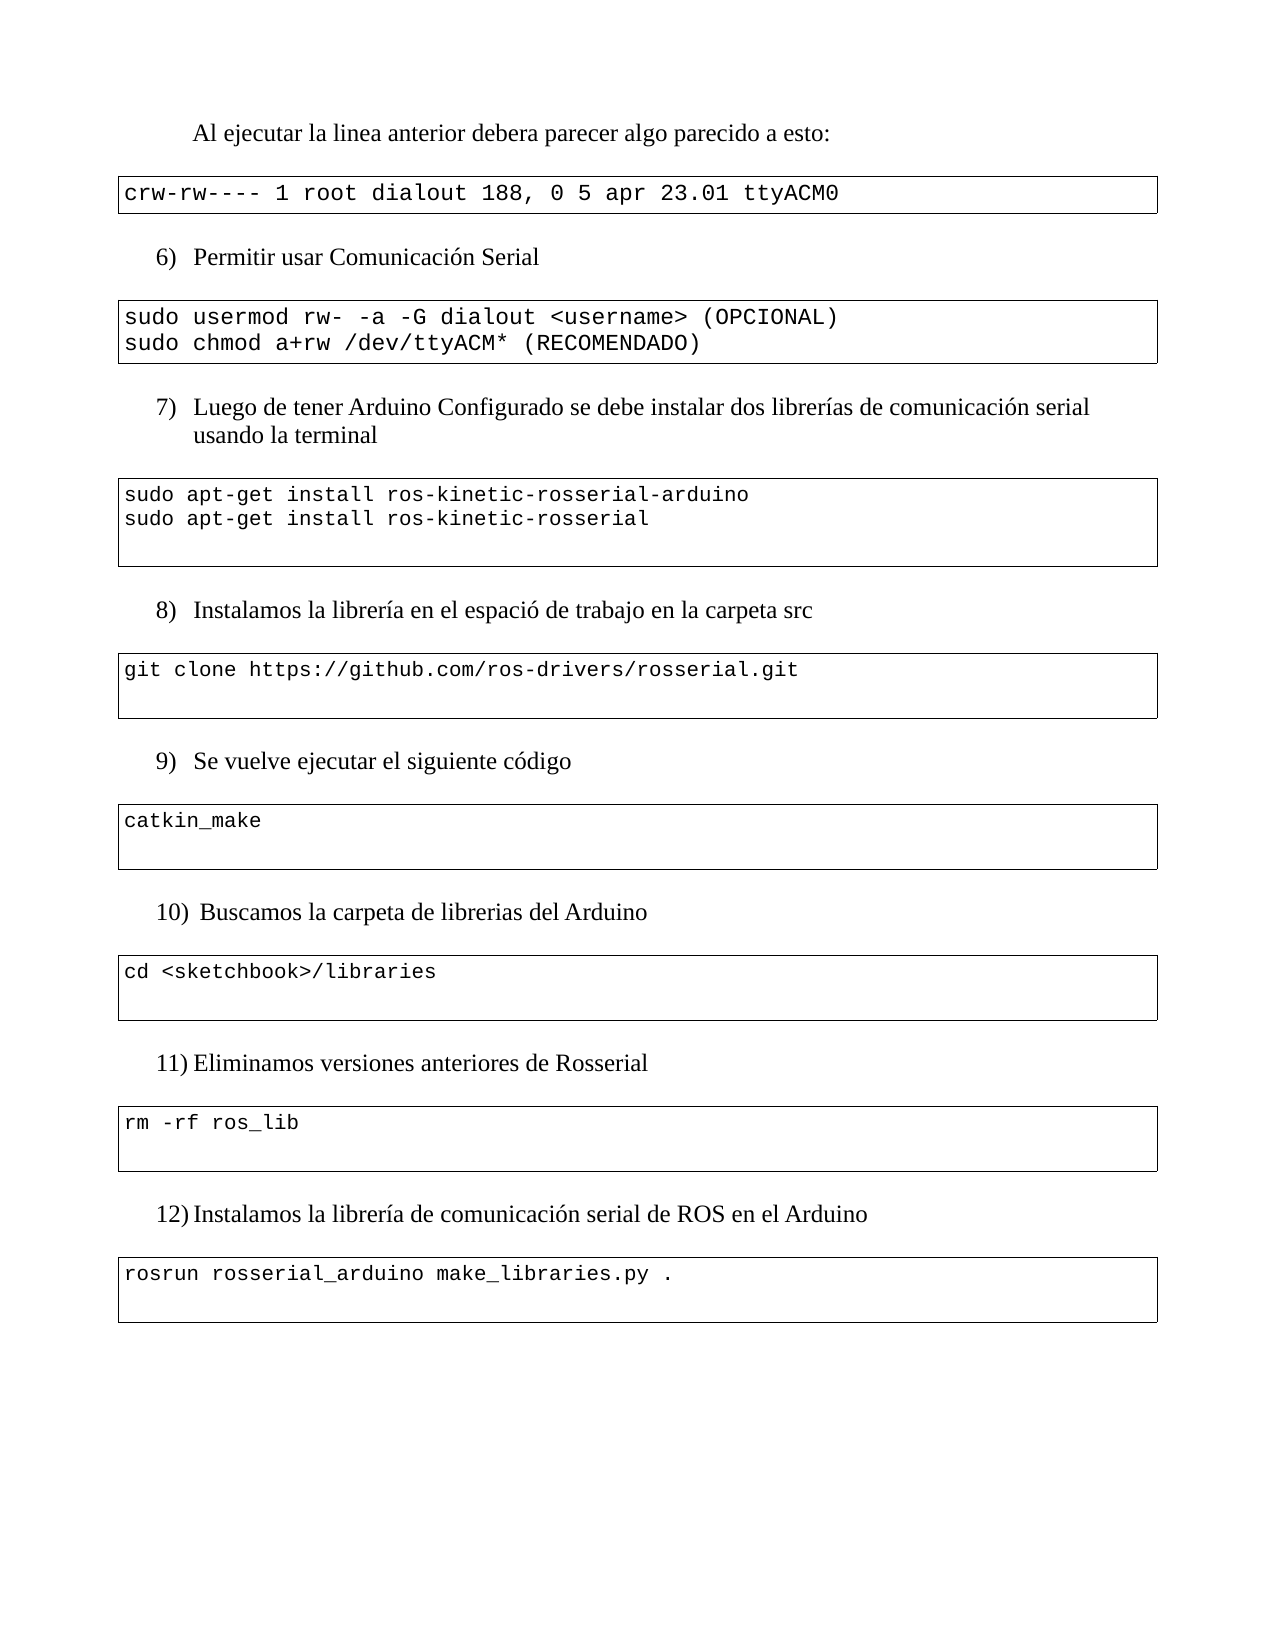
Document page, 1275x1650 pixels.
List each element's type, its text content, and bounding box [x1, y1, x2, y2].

table_header cd <sketchbook>/libraries [119, 956, 1157, 1019]
table_header catkin_make [119, 805, 1157, 868]
table_header git clone https://github.com/ros-drivers/rosserial.git [119, 654, 1157, 717]
list Luego de tener Arduino Configurado se debe instalar dos librerías de comunicación serial usando la terminal [156, 392, 1157, 449]
text Al ejecutar la linea anterior debera parecer algo parecido a esto: [118, 118, 1157, 147]
table_header rm -rf ros_lib [119, 1107, 1157, 1171]
list Instalamos la librería de comunicación serial de ROS en el Arduino [156, 1199, 1157, 1228]
table_header crw-rw---- 1 root dialout 188, 0 5 apr 23.01 ttyACM0 [119, 177, 1157, 213]
list Se vuelve ejecutar el siguiente código [156, 746, 1157, 775]
list Permitir usar Comunicación Serial [156, 242, 1157, 271]
table_header rosrun rosserial_arduino make_libraries.py . [119, 1258, 1157, 1322]
list Eliminamos versiones anteriores de Rosserial [156, 1048, 1157, 1077]
table_header sudo usermod rw- -a -G dialout <username> (OPCIONAL) sudo chmod a+rw /dev/ttyACM* (RECOMENDADO) [119, 301, 1157, 363]
table_header sudo apt-get install ros-kinetic-rosserial-arduino sudo apt-get install ros-kinetic-rosserial [119, 479, 1157, 566]
list Buscamos la carpeta de librerias del Arduino [156, 897, 1157, 926]
list Instalamos la librería en el espació de trabajo en la carpeta src [156, 595, 1157, 624]
